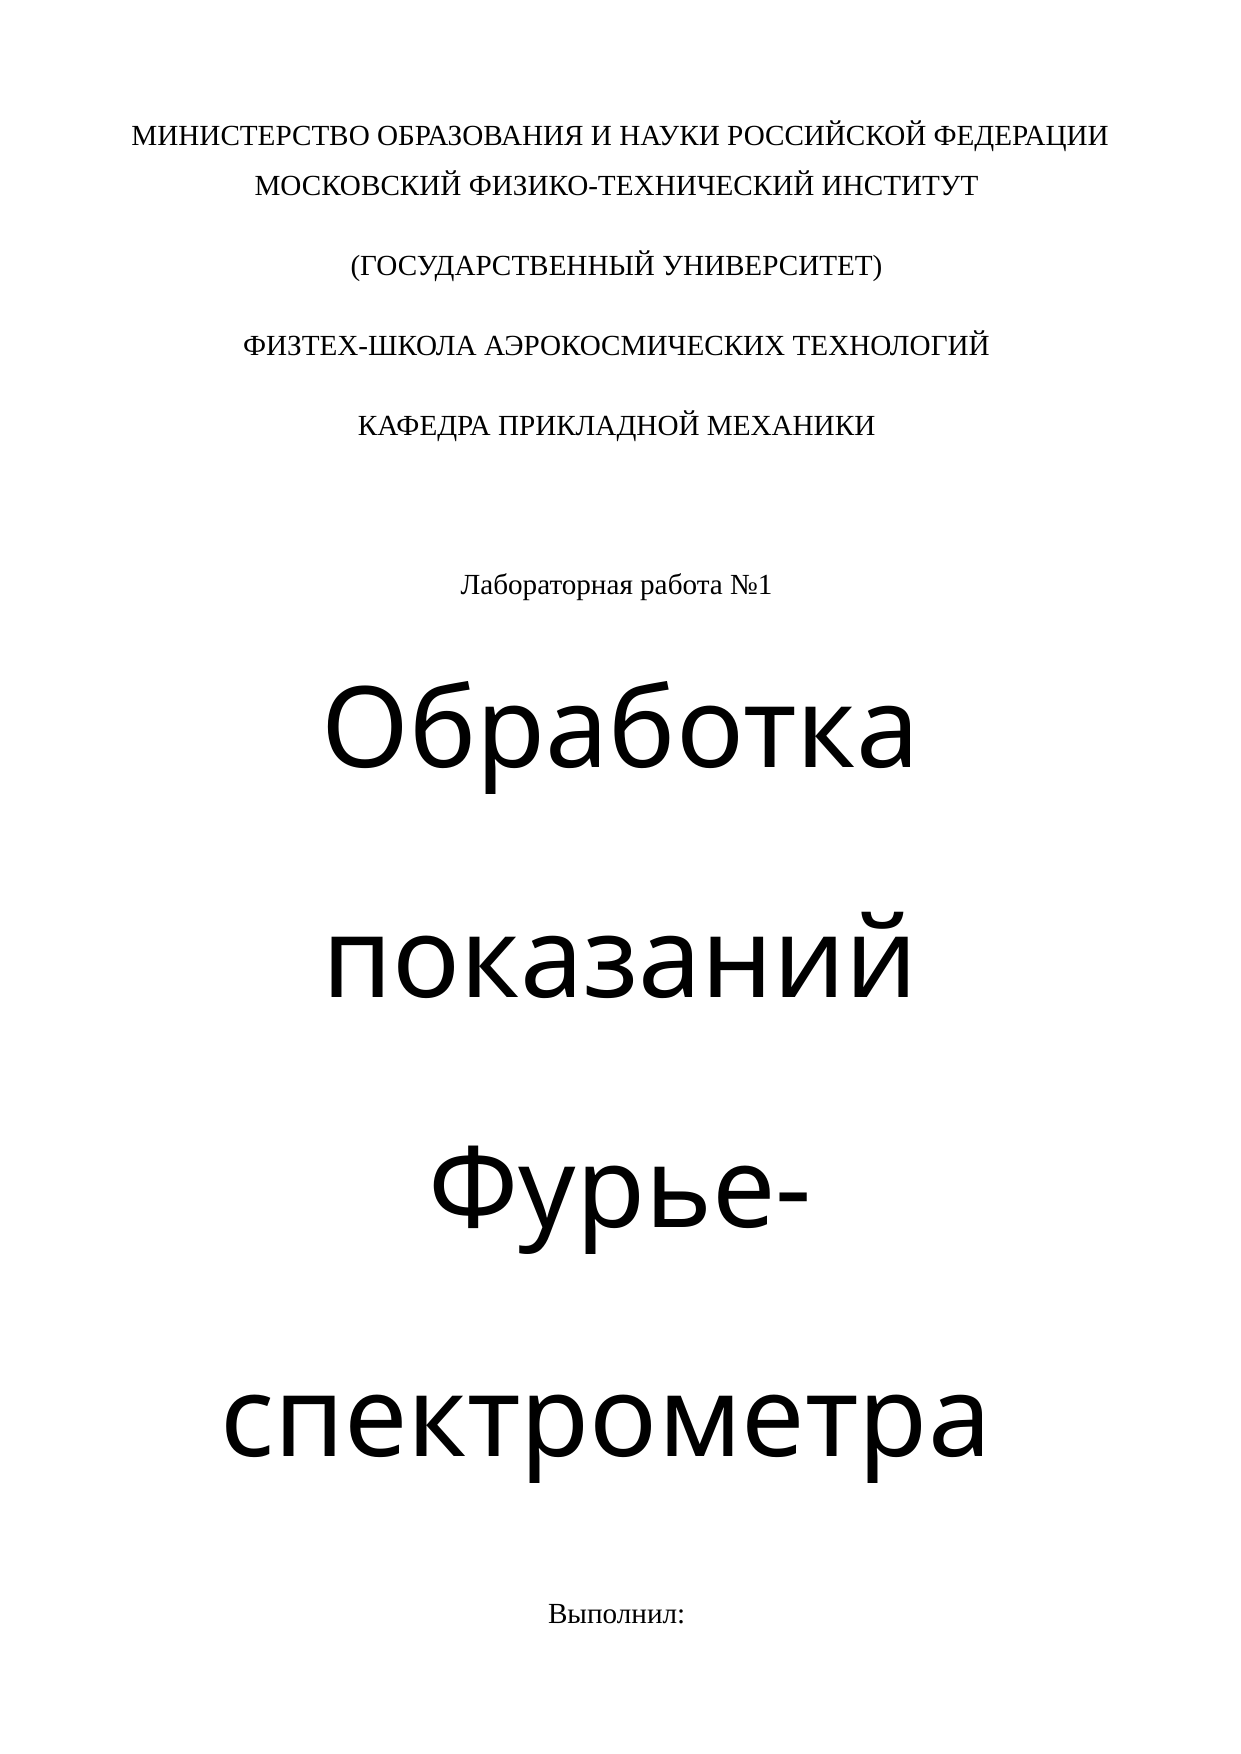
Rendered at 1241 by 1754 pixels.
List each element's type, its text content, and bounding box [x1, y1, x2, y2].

text КАФЕДРА ПРИКЛАДНОЙ МЕХАНИКИ [118, 408, 1122, 441]
text ФИЗТЕХ-ШКОЛА АЭРОКОСМИЧЕСКИХ ТЕХНОЛОГИЙ [118, 328, 1122, 362]
text Выполнил: [118, 1596, 1122, 1629]
text Лабораторная работа №1 [118, 567, 1122, 601]
text МИНИСТЕРСТВО ОБРАЗОВАНИЯ И НАУКИ РОССИЙСКОЙ ФЕДЕРАЦИИ МОСКОВСКИЙ ФИЗИКО-ТЕХНИЧЕСКИЙ ИНСТИТУТ [118, 118, 1122, 202]
text Обработка показаний Фурье-спектрометра [118, 647, 1122, 1490]
text (ГОСУДАРСТВЕННЫЙ УНИВЕРСИТЕТ) [118, 248, 1122, 282]
